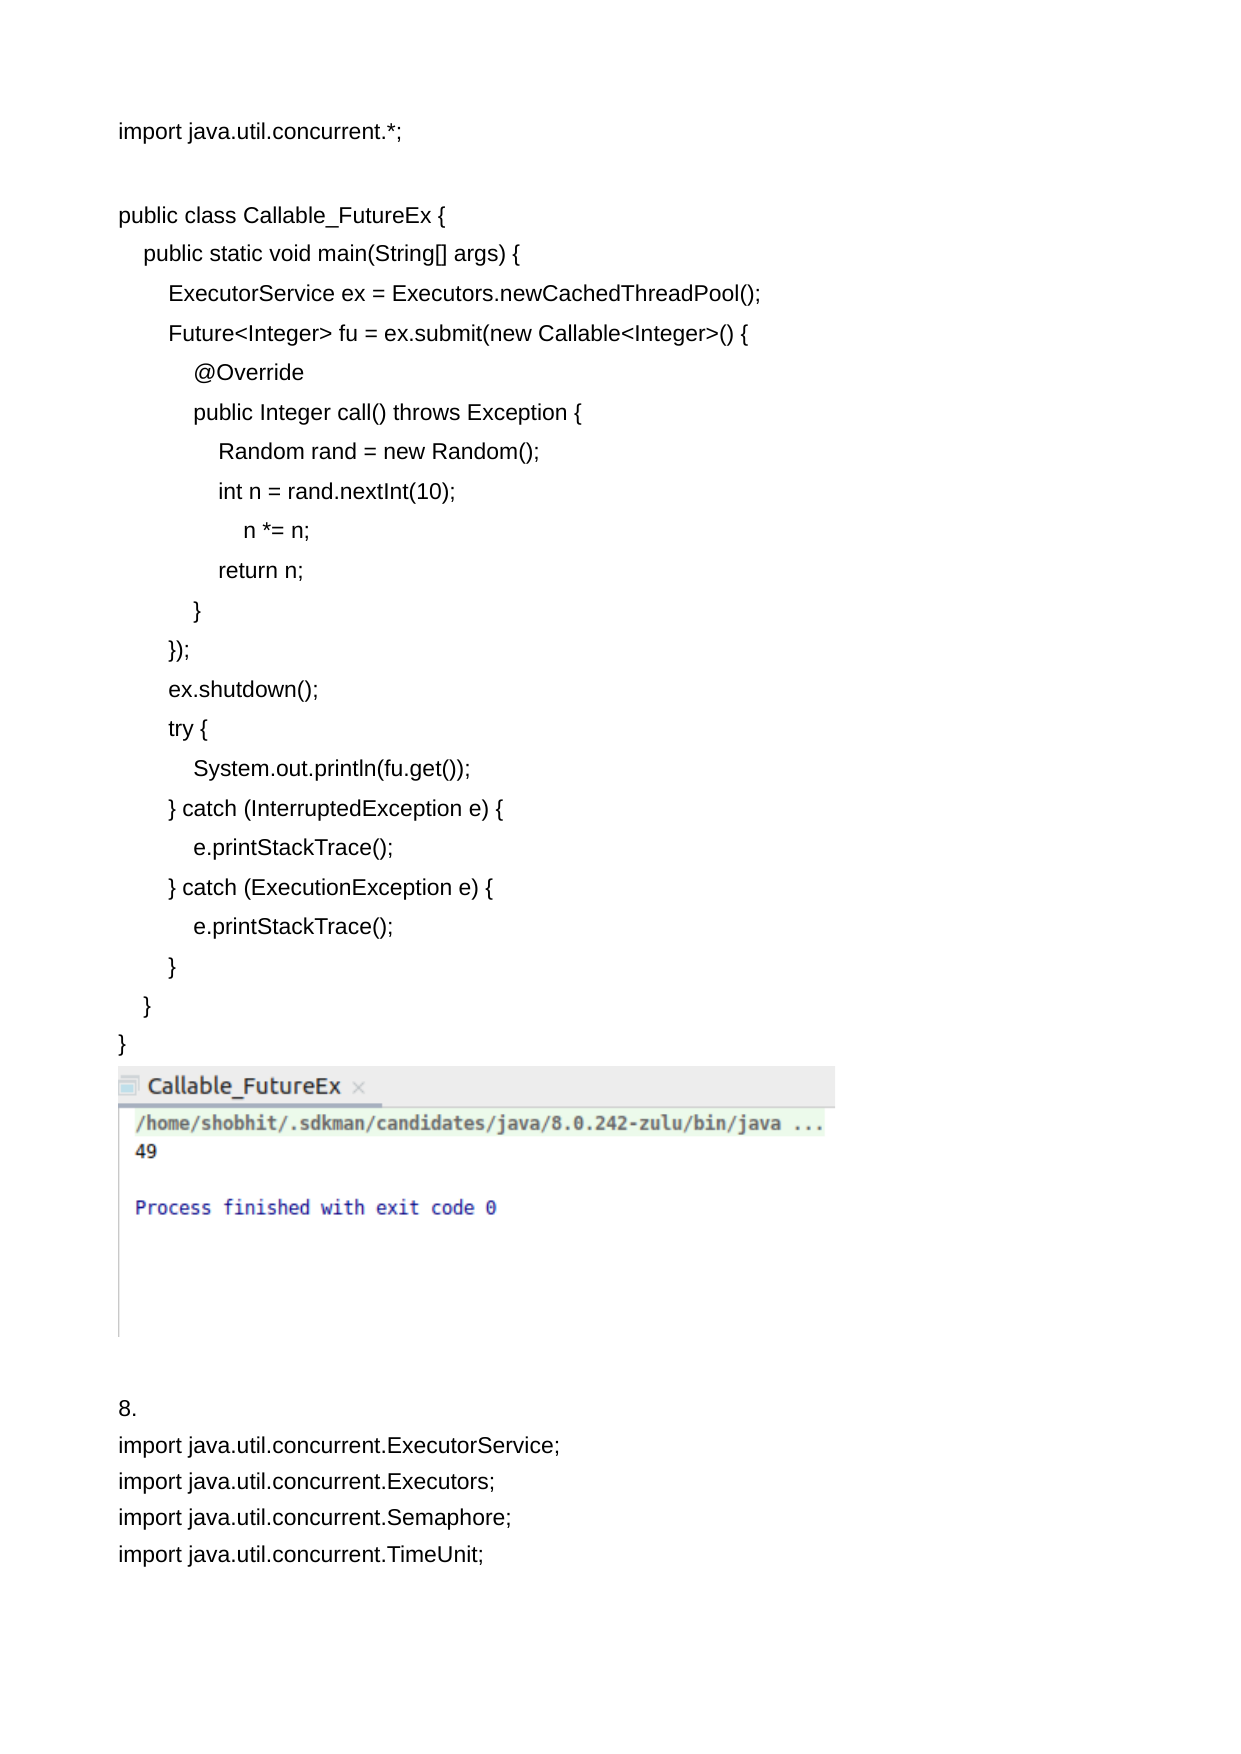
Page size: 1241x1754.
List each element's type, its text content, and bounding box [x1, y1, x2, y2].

text } catch (InterruptedException e) { [118, 793, 1122, 821]
text public Integer call() throws Exception { [118, 397, 1122, 426]
text 8. [118, 1395, 1122, 1422]
text import java.util.concurrent.ExecutorService; [118, 1432, 1122, 1458]
text e.printStackTrace(); [118, 832, 1122, 861]
text e.printStackTrace(); [118, 911, 1122, 940]
text System.out.println(fu.get()); [118, 753, 1122, 782]
text Future<Integer> fu = ex.submit(new Callable<Integer>() { [118, 318, 1122, 346]
text ExecutorService ex = Executors.newCachedThreadPool(); [118, 278, 1122, 307]
text public class Callable_FutureEx { [118, 202, 1122, 228]
text @Override [118, 357, 1122, 386]
text import java.util.concurrent.Executors; [118, 1468, 1122, 1494]
text int n = rand.nextInt(10); [118, 476, 1122, 505]
text return n; [118, 555, 1122, 584]
text } [118, 1030, 1122, 1056]
text import java.util.concurrent.Semaphore; [118, 1504, 1122, 1531]
text try { [118, 713, 1122, 742]
text n *= n; [118, 516, 1122, 544]
text } [118, 991, 1122, 1019]
text } [118, 951, 1122, 980]
text Random rand = new Random(); [118, 436, 1122, 465]
text import java.util.concurrent.*; [118, 118, 1122, 144]
text } [118, 595, 1122, 623]
text } catch (ExecutionException e) { [118, 872, 1122, 901]
text public static void main(String[] args) { [118, 238, 1122, 267]
text import java.util.concurrent.TimeUnit; [118, 1541, 1122, 1567]
text ex.shutdown(); [118, 674, 1122, 703]
picture [118, 1066, 836, 1337]
text }); [118, 634, 1122, 663]
